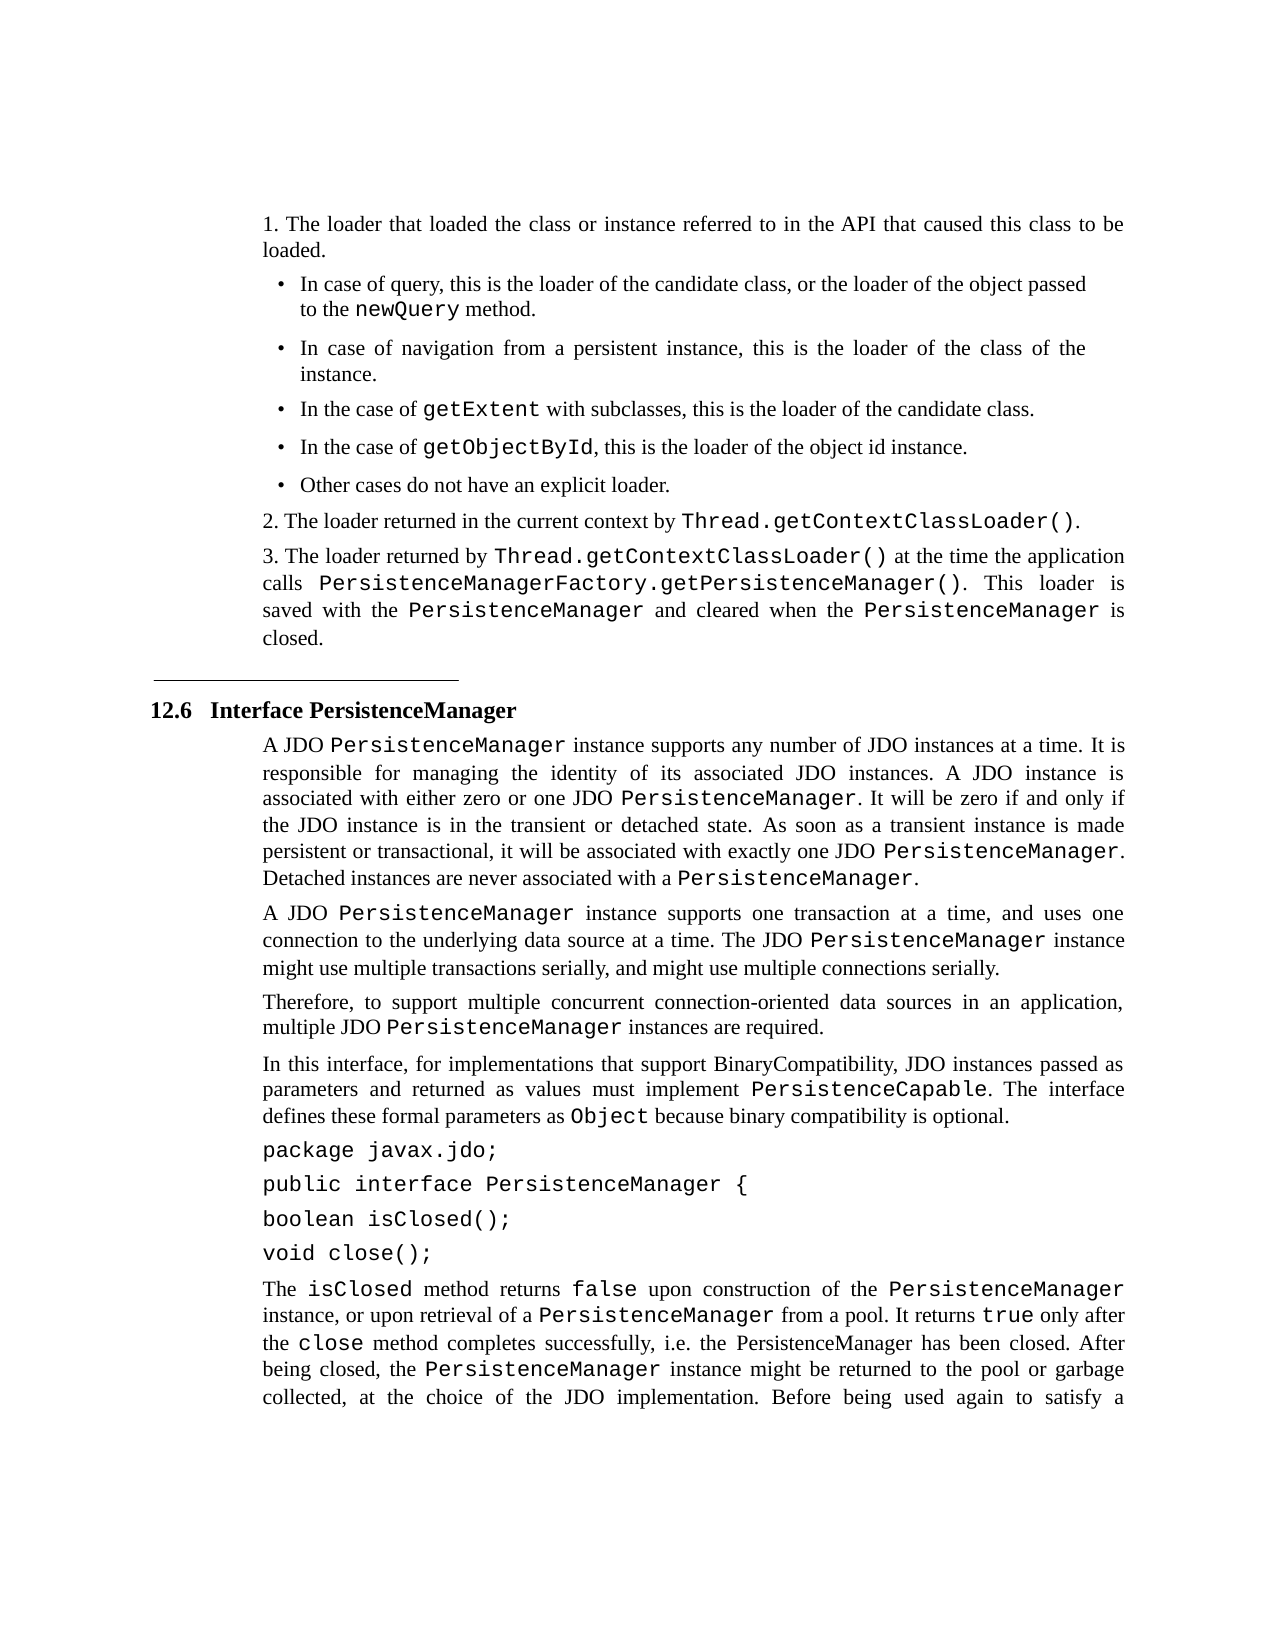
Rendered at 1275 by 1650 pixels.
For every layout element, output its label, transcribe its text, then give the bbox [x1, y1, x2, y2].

text In this interface, for implementations that support BinaryCompatibility, JDO instances passed as parameters and returned as values must implement PersistenceCapable. The interface defines these formal parameters as Object because binary compatibility is optional. [262, 1050, 1125, 1130]
text boolean isClosed(); [262, 1207, 1125, 1233]
text public interface PersistenceManager { [262, 1172, 1125, 1198]
text 2. The loader returned in the current context by Thread.getContextClassLoader(). [262, 508, 1125, 534]
text package javax.jdo; [262, 1138, 1125, 1164]
text A12.6-1 [A JDO PersistenceManager instance supports any number of JDO instances at a time.] It is responsible for managing the identity of its associated JDO instances. A JDO instance is associated with either zero or one JDO PersistenceManager. A12.5-1 [It will be zero if and only if the JDO instance is in the transient or detached state.] A12.5-2 [As soon as a transient instance is made persistent or transactional, it will be associated with exactly one JDO PersistenceManager.] Detached instances are never associated with a PersistenceManager. [262, 732, 1125, 892]
subtitle Interface PersistenceManager [150, 696, 1125, 723]
text void close(); [262, 1241, 1125, 1267]
text 3. The loader returned by Thread.getContextClassLoader() at the time the application calls PersistenceManagerFactory.getPersistenceManager(). A12.5-7 [This loader is saved with the PersistenceManager] and A12.5-8 [cleared when the PersistenceManager is closed.] [262, 543, 1125, 650]
text A JDO PersistenceManager instance supports one transaction at a time, and uses one connection to the underlying data source at a time. The JDO PersistenceManager instance might use multiple transactions serially, and might use multiple connections serially. [262, 900, 1125, 980]
text • Other cases do not have an explicit loader. [277, 471, 1087, 497]
text • In case of query, this is the loader of the candidate class, or the loader of the object passed to the newQuery method. [277, 270, 1087, 323]
text Therefore, to support multiple concurrent connection-oriented data sources in an application, multiple JDO PersistenceManager instances are required. [262, 988, 1125, 1041]
text • In the case of getObjectById, this is the loader of the object id instance. [277, 434, 1087, 461]
text A12.5-3 [The isClosed method returns false upon construction of the PersistenceManager instance], or A12.5-4 [upon retrieval of a PersistenceManager from a pool]. A12.5-5 [It returns true only after the close method completes successfully, i.e. the PersistenceManager has been closed.]. After being closed, the PersistenceManager instance might be returned to the pool or garbage collected, at the choice of the JDO implementation. Before being used again to satisfy a getPersistenceManager request, the options will be reset to their default values as specified in the PersistenceManagerFactory. [262, 1276, 1125, 1409]
text • In case of navigation from a persistent instance, this is the loader of the class of the instance. [277, 334, 1087, 386]
text 1. The loader that loaded the class or instance referred to in the API that caused this class to be loaded. [262, 210, 1125, 262]
text • In the case of getExtent with subclasses, this is the loader of the candidate class. [277, 396, 1087, 423]
